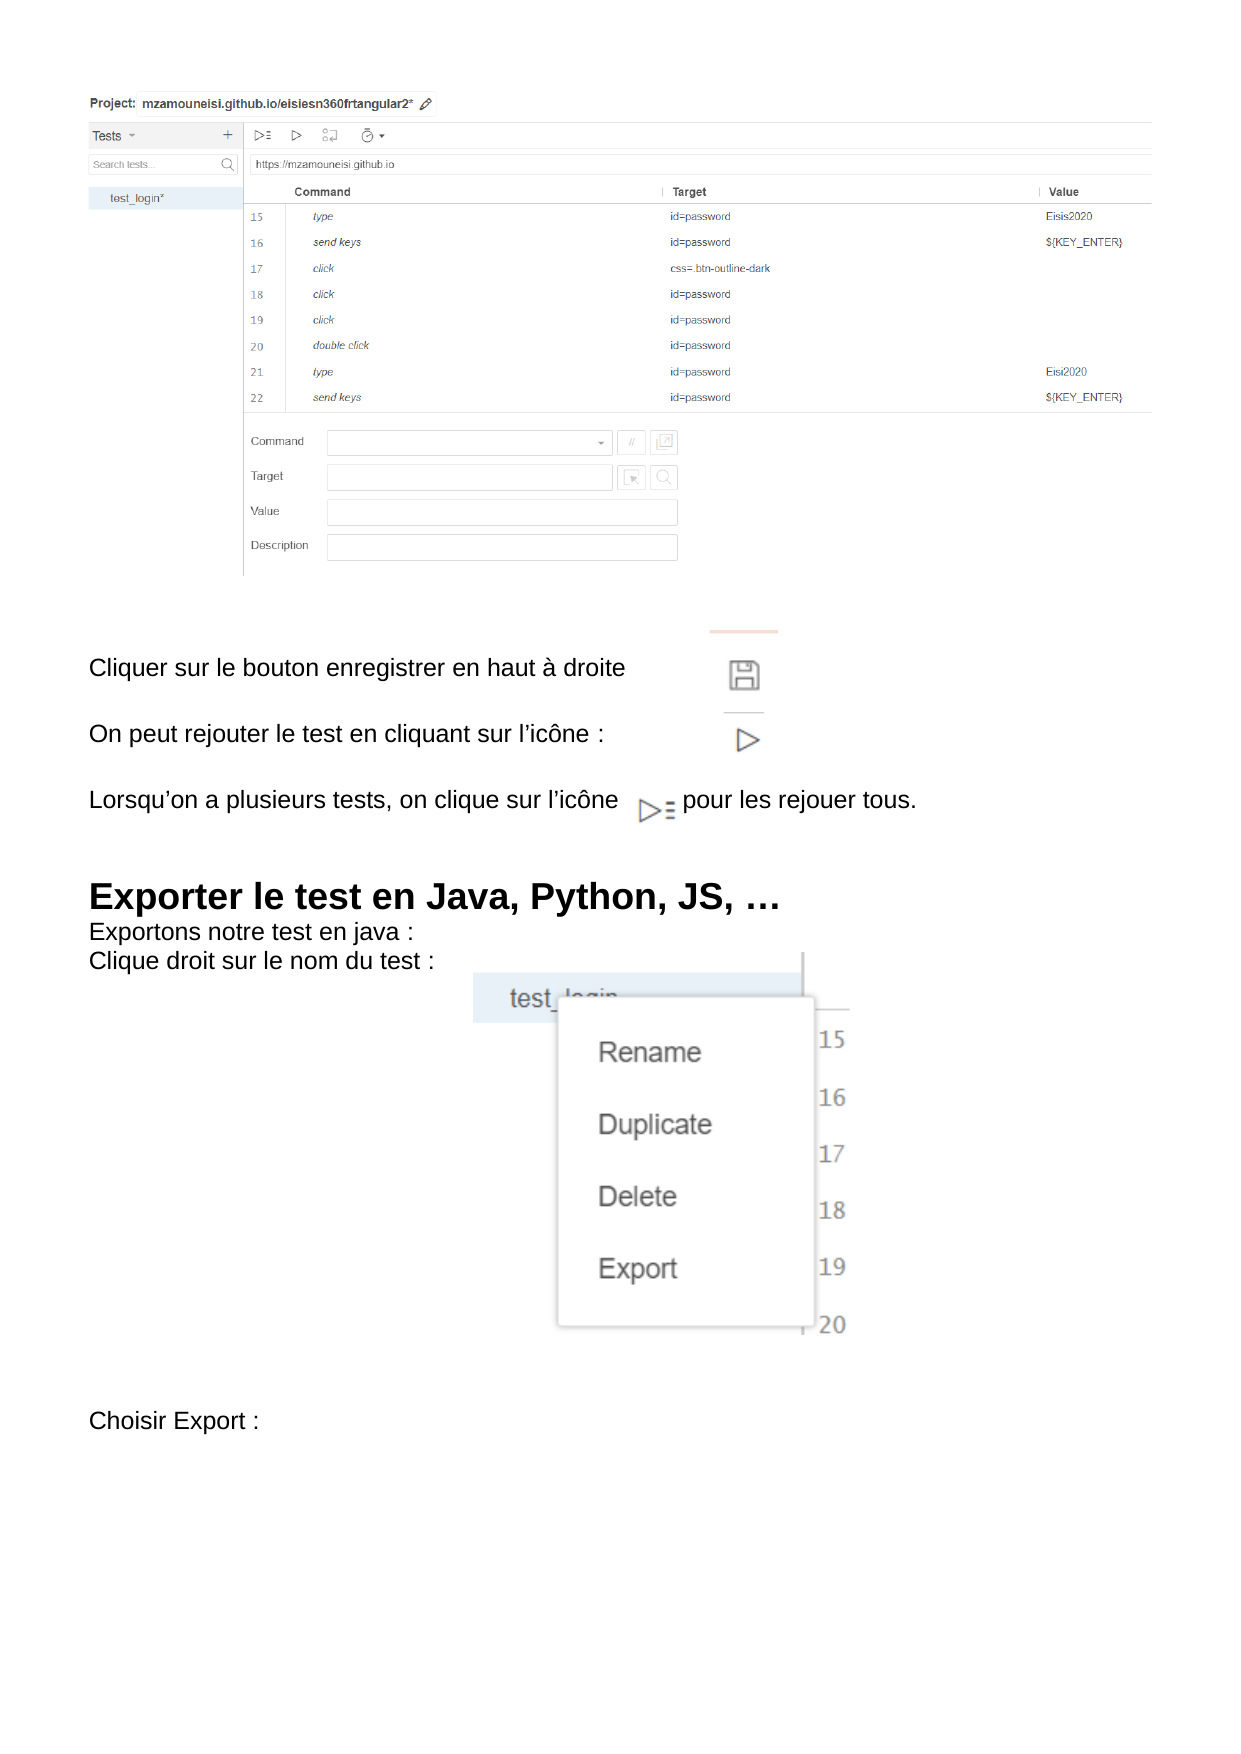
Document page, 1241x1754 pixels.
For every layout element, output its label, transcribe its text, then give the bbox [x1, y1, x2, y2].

picture [635, 786, 683, 827]
picture [473, 952, 850, 1335]
picture [709, 630, 779, 766]
subtitle [765, 719, 1152, 747]
subtitle Cliquer sur le bouton enregistrer en haut à droite [88, 652, 709, 681]
picture [88, 88, 1152, 576]
subtitle On peut rejouter le test en cliquant sur l’icône : [88, 719, 723, 747]
subtitle [779, 652, 1152, 681]
subtitle Lorsqu’on a plusieurs tests, on clique sur l’icône pour les rejouer tous. [88, 785, 1152, 814]
text Exportons notre test en java : [88, 917, 1152, 946]
text Choisir Export : [88, 1406, 1152, 1434]
text Exporter le test en Java, Python, JS, … [88, 874, 1152, 917]
text Clique droit sur le nom du test : [88, 946, 1152, 974]
